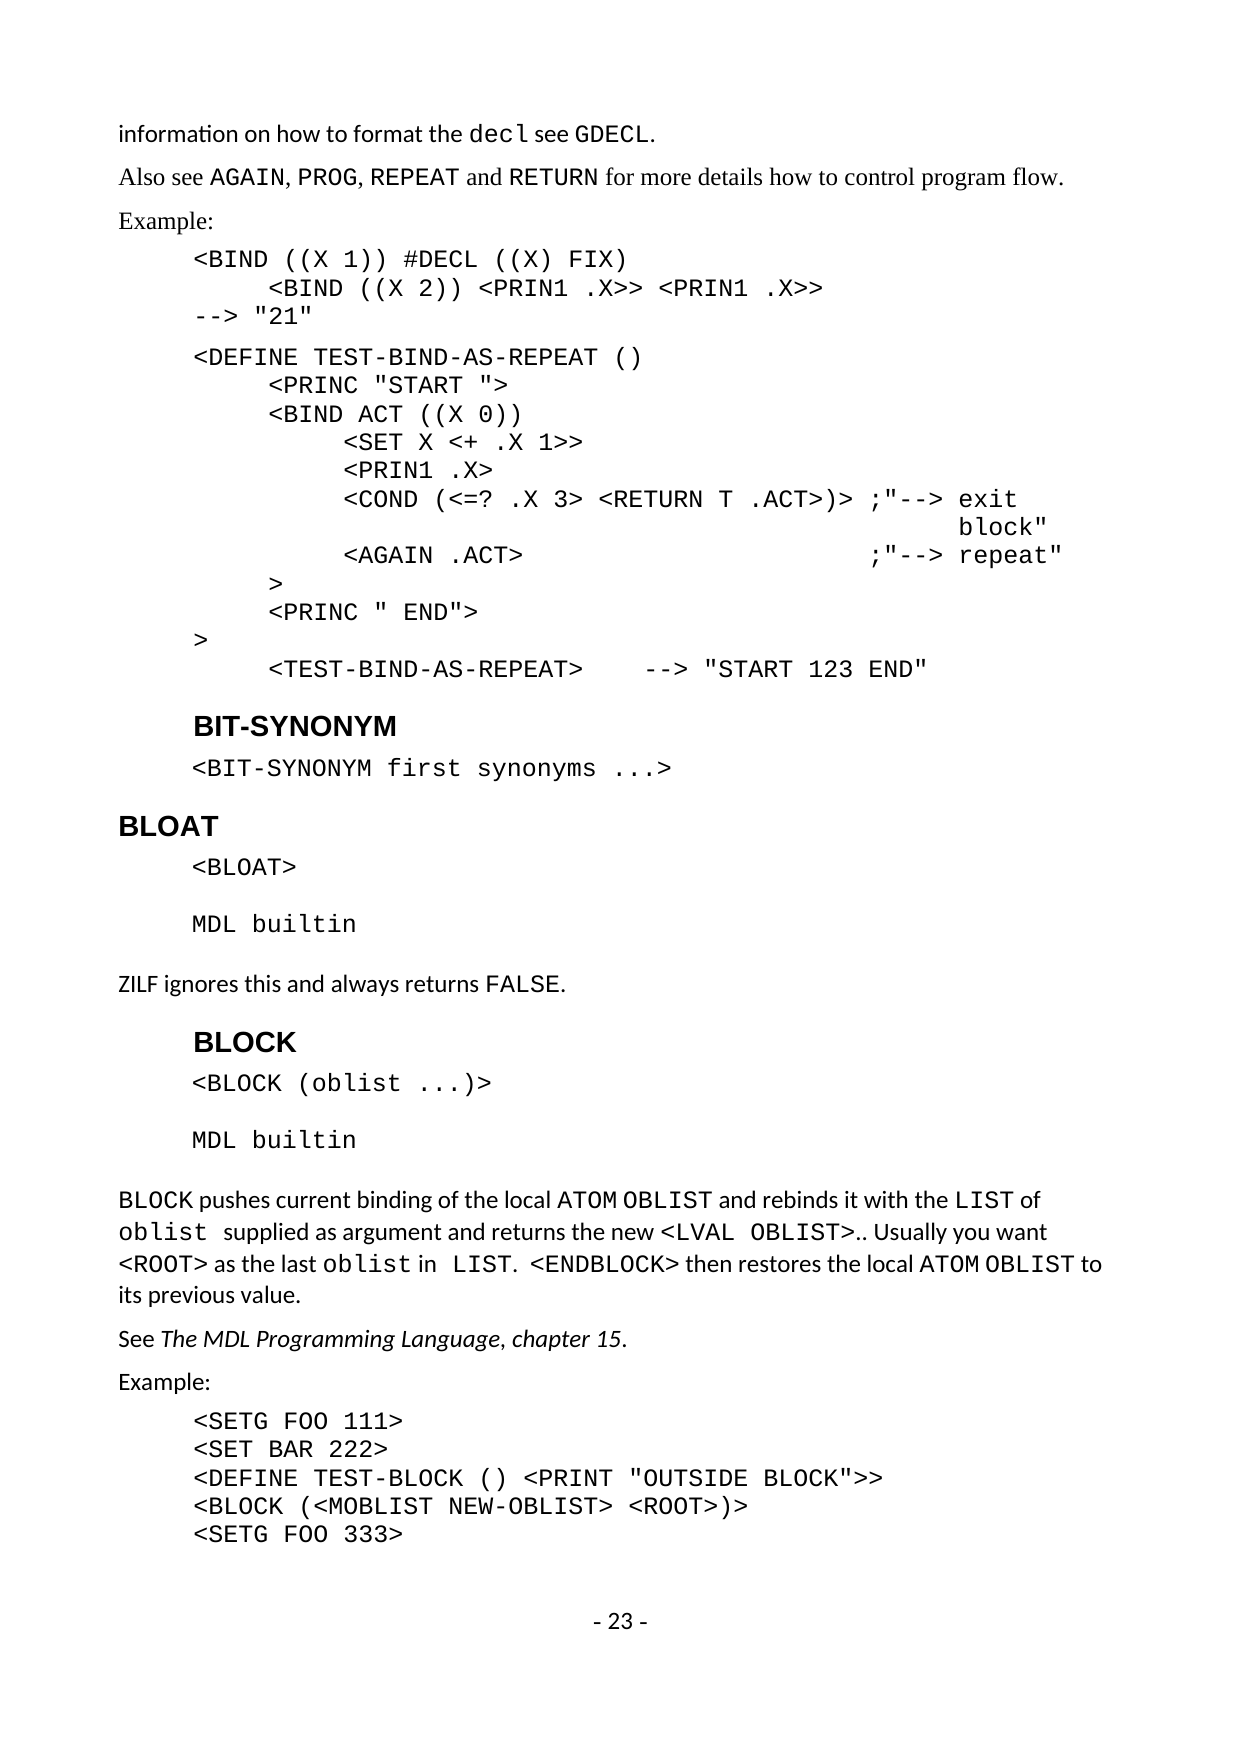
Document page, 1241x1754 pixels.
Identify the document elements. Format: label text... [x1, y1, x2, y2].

text information on how to format the decl see GDECL. [118, 118, 1122, 150]
text Example: [118, 1366, 1122, 1396]
text Example: [118, 206, 1122, 234]
text MDL builtin [192, 1128, 1122, 1156]
text Also see AGAIN, PROG, REPEAT and RETURN for more details how to control program flow. [118, 162, 1122, 193]
text <BLOCK (oblist ...)> [192, 1071, 1122, 1099]
text <SETG FOO 111> <SET BAR 222> <DEFINE TEST-BLOCK () <PRINT "OUTSIDE BLOCK">> <BLOCK (<MOBLIST NEW-OBLIST> <ROOT>)> <SETG FOO 333> [118, 1409, 1122, 1550]
text <BLOAT> [192, 855, 1122, 883]
subtitle BLOAT [118, 809, 1122, 842]
text BLOCK pushes current binding of the local ATOM OBLIST and rebinds it with the LIST of oblist supplied as argument and returns the new <LVAL OBLIST>.. Usually you want <ROOT> as the last oblist in LIST. <ENDBLOCK> then restores the local ATOM OBLIST to its previous value. [118, 1184, 1122, 1310]
subtitle BIT-SYNONYM [118, 709, 1122, 743]
text MDL builtin [192, 912, 1122, 940]
text <BIT-SYNONYM first synonyms ...> [192, 756, 1122, 784]
text <BIND ((X 1)) #DECL ((X) FIX) <BIND ((X 2)) <PRIN1 .X>> <PRIN1 .X>> --> "21" [118, 247, 1122, 332]
text See The MDL Programming Language, chapter 15. [118, 1323, 1122, 1353]
text <DEFINE TEST-BIND-AS-REPEAT () <PRINC "START "> <BIND ACT ((X 0)) <SET X <+ .X 1>> <PRIN1 .X> <COND (<=? .X 3> <RETURN T .ACT>)> ;"--> exit block" <AGAIN .ACT> ;"--> repeat" > <PRINC " END"> > <TEST-BIND-AS-REPEAT> --> "START 123 END" [118, 344, 1122, 684]
subtitle BLOCK [118, 1025, 1122, 1058]
list ZILF ignores this and always returns FALSE. [43, 968, 1122, 1000]
